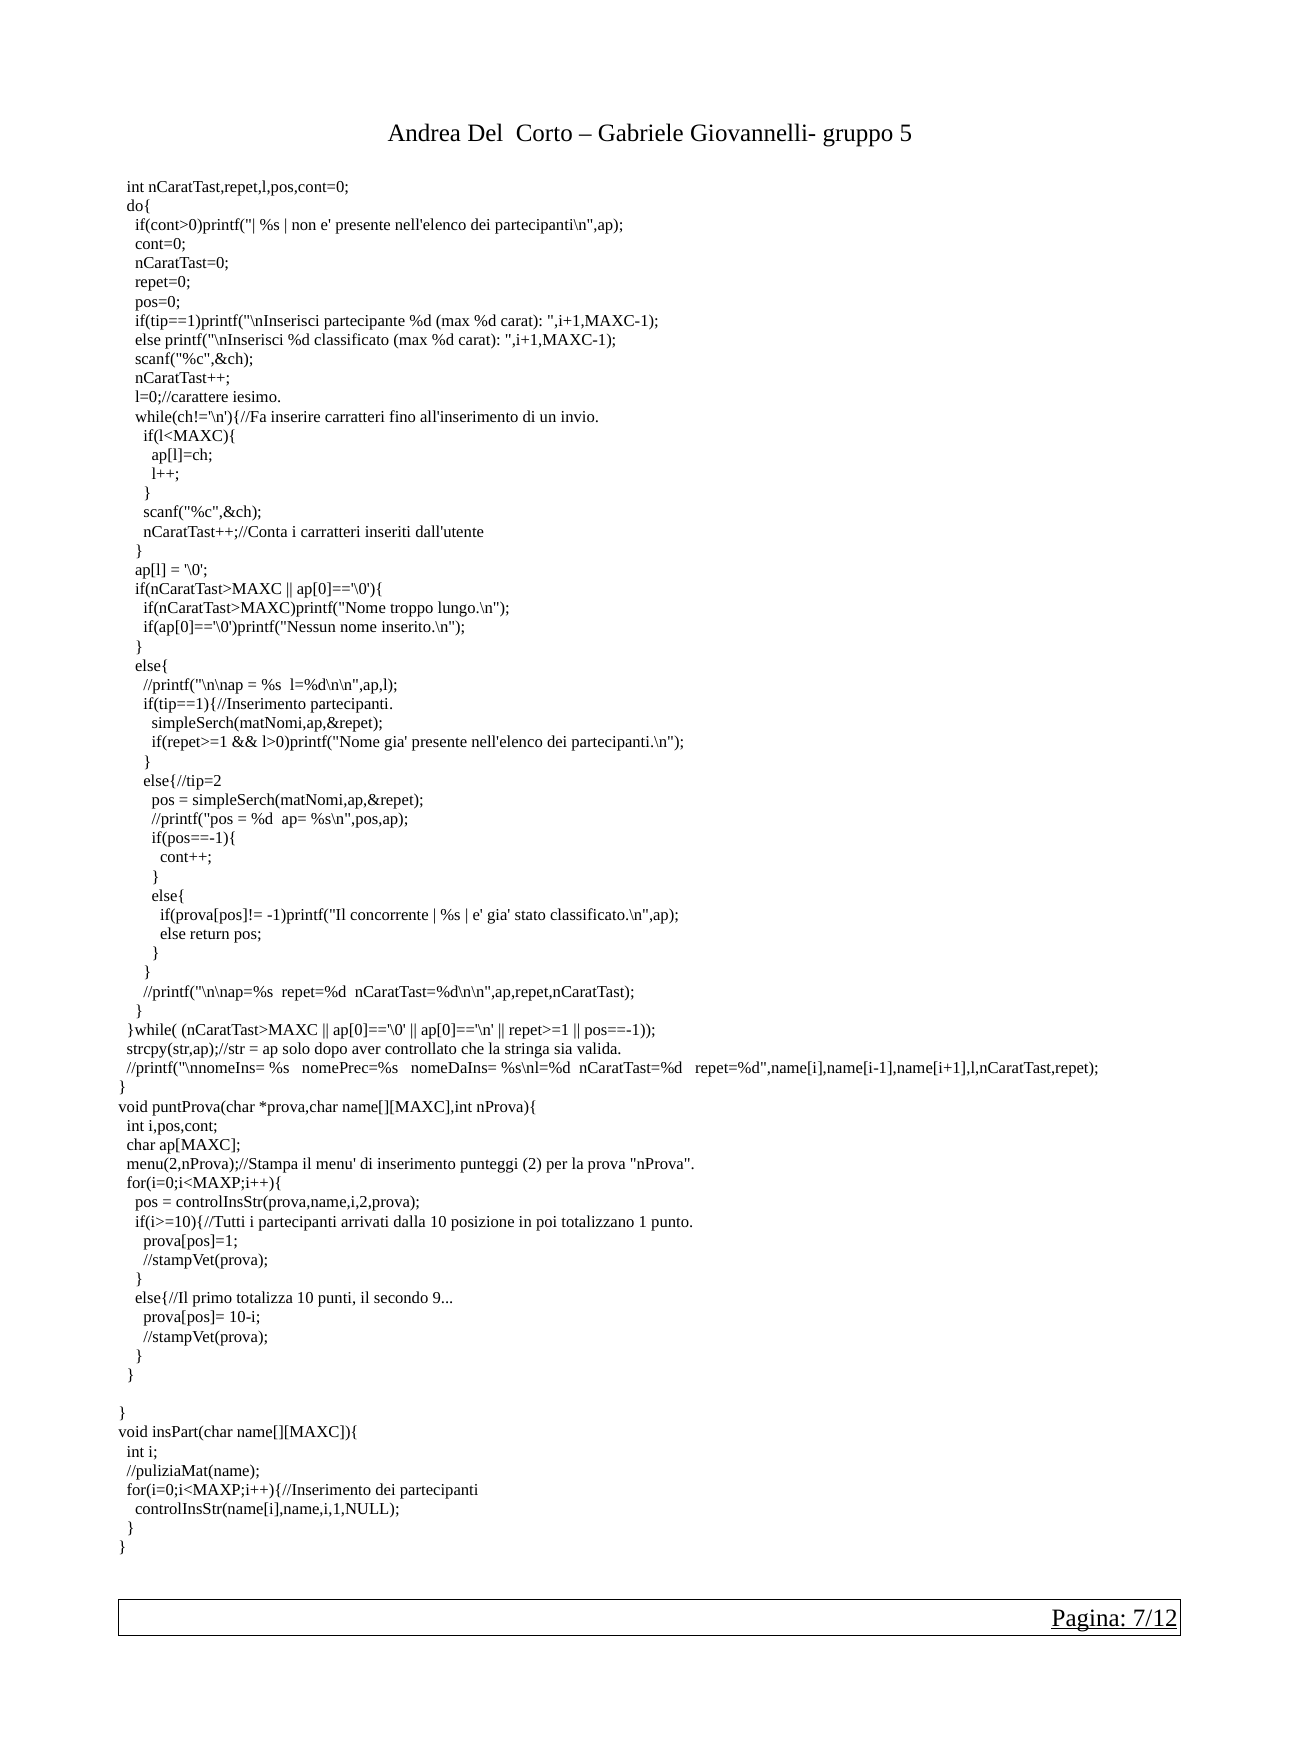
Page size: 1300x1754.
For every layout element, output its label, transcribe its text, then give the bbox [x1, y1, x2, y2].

text if(nCaratTast>MAXC || ap[0]=='\0'){ [118, 579, 1181, 598]
text } [118, 751, 1181, 771]
text controlInsStr(name[i],name,i,1,NULL); [118, 1499, 1181, 1518]
text void puntProva(char *prova,char name[][MAXC],int nProva){ [118, 1096, 1181, 1116]
text cont++; [118, 847, 1181, 866]
text ap[l]=ch; [118, 445, 1181, 464]
text prova[pos]= 10-i; [118, 1307, 1181, 1326]
text } [118, 1001, 1181, 1020]
text l++; [118, 464, 1181, 483]
text if(repet>=1 && l>0)printf("Nome gia' presente nell'elenco dei partecipanti.\n"); [118, 732, 1181, 751]
text } [118, 636, 1181, 656]
text } [118, 1518, 1181, 1537]
text else{ [118, 886, 1181, 905]
text while(ch!='\n'){//Fa inserire carratteri fino all'inserimento di un invio. [118, 406, 1181, 426]
text nCaratTast++; [118, 368, 1181, 387]
text //printf("\n\nap=%s repet=%d nCaratTast=%d\n\n",ap,repet,nCaratTast); [118, 981, 1181, 1001]
text else{ [118, 656, 1181, 675]
text strcpy(str,ap);//str = ap solo dopo aver controllato che la stringa sia valida. [118, 1039, 1181, 1058]
text }while( (nCaratTast>MAXC || ap[0]=='\0' || ap[0]=='\n' || repet>=1 || pos==-1)); [118, 1020, 1181, 1039]
text cont=0; [118, 234, 1181, 253]
text do{ [118, 196, 1181, 215]
text } [118, 943, 1181, 962]
text } [118, 541, 1181, 560]
text } [118, 1537, 1181, 1556]
text for(i=0;i<MAXP;i++){ [118, 1173, 1181, 1192]
text //printf("\nnomeIns= %s nomePrec=%s nomeDaIns= %s\nl=%d nCaratTast=%d repet=%d",name[i],name[i-1],name[i+1],l,nCaratTast,repet); [118, 1058, 1181, 1077]
text pos = controlInsStr(prova,name,i,2,prova); [118, 1192, 1181, 1211]
text char ap[MAXC]; [118, 1135, 1181, 1154]
text //printf("\n\nap = %s l=%d\n\n",ap,l); [118, 675, 1181, 694]
text } [118, 483, 1181, 502]
text ap[l] = '\0'; [118, 560, 1181, 579]
text menu(2,nProva);//Stampa il menu' di inserimento punteggi (2) per la prova "nProva". [118, 1154, 1181, 1173]
text simpleSerch(matNomi,ap,&repet); [118, 713, 1181, 732]
text } [118, 866, 1181, 886]
text pos=0; [118, 291, 1181, 311]
text } [118, 1346, 1181, 1365]
text pos = simpleSerch(matNomi,ap,&repet); [118, 790, 1181, 809]
text if(l<MAXC){ [118, 426, 1181, 445]
text int nCaratTast,repet,l,pos,cont=0; [118, 176, 1181, 196]
text if(ap[0]=='\0')printf("Nessun nome inserito.\n"); [118, 617, 1181, 636]
text void insPart(char name[][MAXC]){ [118, 1422, 1181, 1441]
text nCaratTast=0; [118, 253, 1181, 272]
text prova[pos]=1; [118, 1231, 1181, 1250]
text } [118, 1365, 1181, 1384]
text else return pos; [118, 924, 1181, 943]
text l=0;//carattere iesimo. [118, 387, 1181, 406]
text if(prova[pos]!= -1)printf("Il concorrente | %s | e' gia' stato classificato.\n",ap); [118, 905, 1181, 924]
text //puliziaMat(name); [118, 1461, 1181, 1480]
text //stampVet(prova); [118, 1326, 1181, 1346]
text //stampVet(prova); [118, 1250, 1181, 1269]
text for(i=0;i<MAXP;i++){//Inserimento dei partecipanti [118, 1480, 1181, 1499]
text if(pos==-1){ [118, 828, 1181, 847]
text } [118, 1403, 1181, 1422]
text } [118, 962, 1181, 981]
text scanf("%c",&ch); [118, 502, 1181, 521]
text if(tip==1)printf("\nInserisci partecipante %d (max %d carat): ",i+1,MAXC-1); [118, 311, 1181, 330]
text if(i>=10){//Tutti i partecipanti arrivati dalla 10 posizione in poi totalizzano 1 punto. [118, 1211, 1181, 1231]
text if(nCaratTast>MAXC)printf("Nome troppo lungo.\n"); [118, 598, 1181, 617]
text repet=0; [118, 272, 1181, 291]
text int i,pos,cont; [118, 1116, 1181, 1135]
text nCaratTast++;//Conta i carratteri inseriti dall'utente [118, 521, 1181, 541]
text if(cont>0)printf("| %s | non e' presente nell'elenco dei partecipanti\n",ap); [118, 215, 1181, 234]
text else printf("\nInserisci %d classificato (max %d carat): ",i+1,MAXC-1); [118, 330, 1181, 349]
text if(tip==1){//Inserimento partecipanti. [118, 694, 1181, 713]
text //printf("pos = %d ap= %s\n",pos,ap); [118, 809, 1181, 828]
text else{//tip=2 [118, 771, 1181, 790]
text } [118, 1269, 1181, 1288]
text else{//Il primo totalizza 10 punti, il secondo 9... [118, 1288, 1181, 1307]
text int i; [118, 1441, 1181, 1461]
text } [118, 1077, 1181, 1096]
text scanf("%c",&ch); [118, 349, 1181, 368]
